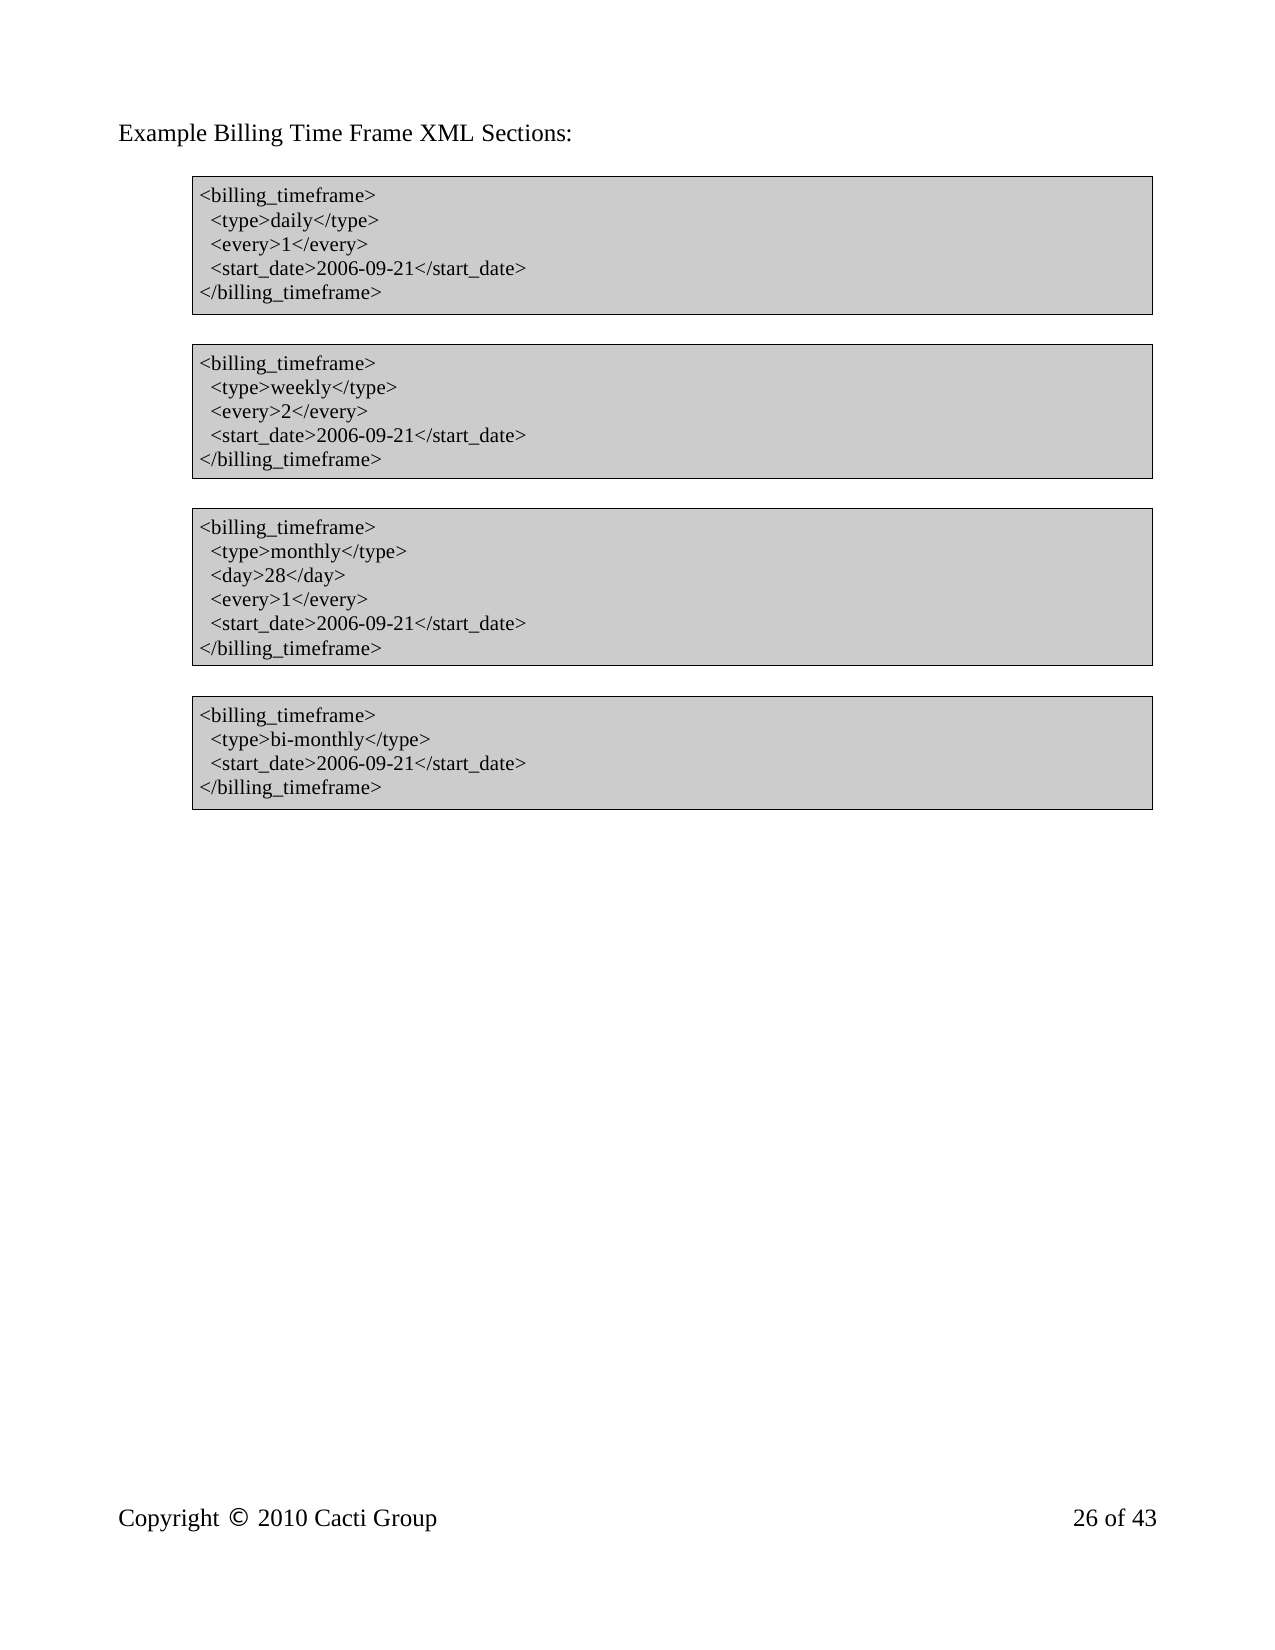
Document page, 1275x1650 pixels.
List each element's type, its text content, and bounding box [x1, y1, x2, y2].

text <every>1</every> [199, 587, 1146, 611]
text <type>daily</type> [199, 207, 1146, 231]
text </billing_timeframe> [199, 447, 1146, 471]
text <start_date>2006-09-21</start_date> [199, 611, 1146, 635]
text <start_date>2006-09-21</start_date> [199, 423, 1146, 447]
text <billing_timeframe> [199, 703, 1146, 727]
text </billing_timeframe> [199, 775, 1146, 799]
text <billing_timeframe> [199, 183, 1146, 207]
text <every>1</every> [199, 231, 1146, 256]
text <type>monthly</type> [199, 539, 1146, 563]
text <type>bi-monthly</type> [199, 727, 1146, 751]
text <billing_timeframe> [199, 515, 1146, 539]
text <type>weekly</type> [199, 375, 1146, 399]
text <every>2</every> [199, 399, 1146, 423]
text <billing_timeframe> [199, 351, 1146, 375]
text <start_date>2006-09-21</start_date> [199, 751, 1146, 775]
text </billing_timeframe> [199, 279, 1146, 304]
text </billing_timeframe> [199, 635, 1146, 659]
text <day>28</day> [199, 563, 1146, 587]
text <start_date>2006-09-21</start_date> [199, 256, 1146, 279]
text Example Billing Time Frame XML Sections: [118, 118, 1157, 147]
